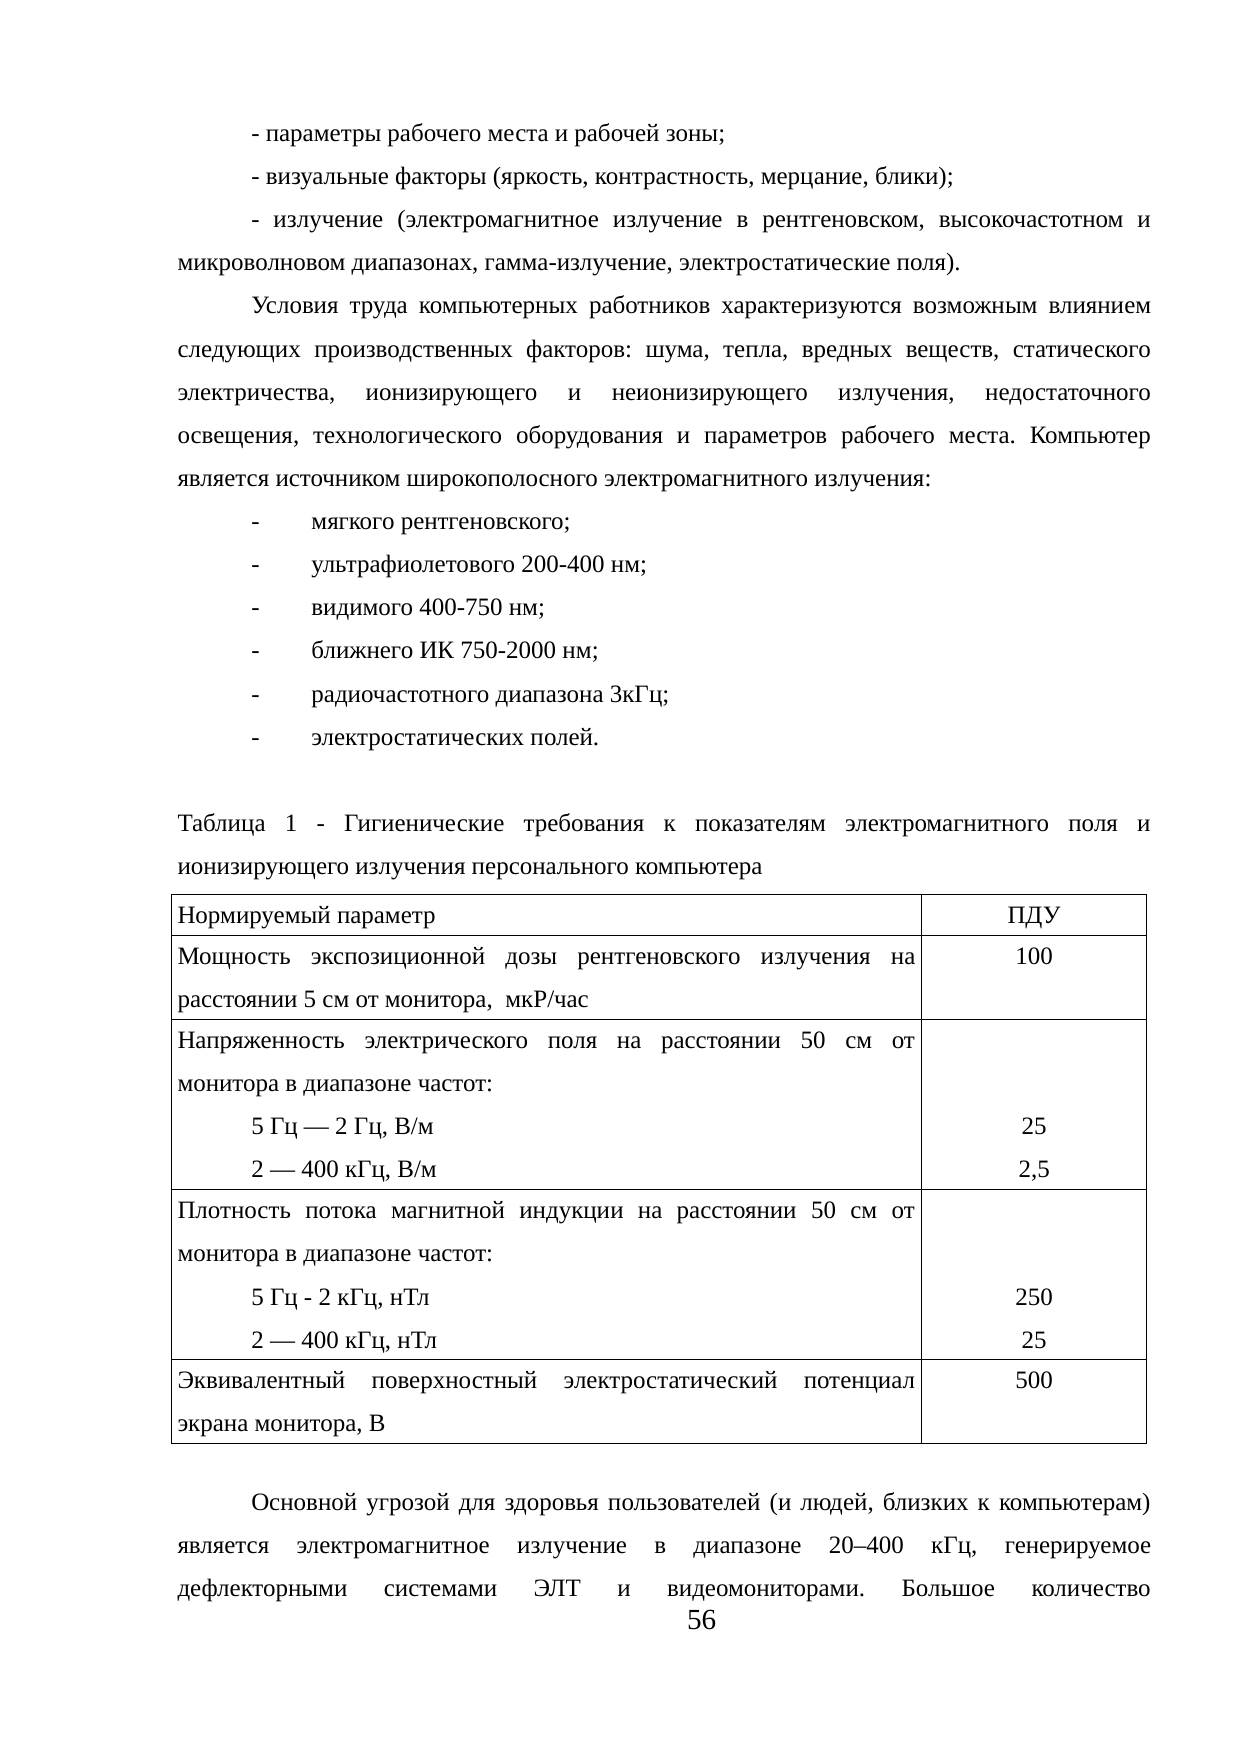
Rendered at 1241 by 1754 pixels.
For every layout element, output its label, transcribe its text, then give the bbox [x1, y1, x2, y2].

list радиочастотного диапазона 3кГц; [177, 679, 1152, 707]
text - параметры рабочего места и рабочей зоны; [177, 118, 1152, 147]
table_cell 100 [922, 936, 1146, 1019]
table_cell 25 2,5 [922, 1020, 1146, 1189]
table_cell Мощность экспозиционной дозы рентгеновского излучения на расстоянии 5 см от монитора, мкР/час [172, 936, 921, 1019]
table_cell Напряженность электрического поля на расстоянии 50 см от монитора в диапазоне частот: 5 Гц — 2 Гц, В/м 2 — 400 кГц, В/м [172, 1020, 921, 1189]
table_cell Плотность потока магнитной индукции на расстоянии 50 см от монитора в диапазоне частот: 5 Гц - 2 кГц, нТл 2 — 400 кГц, нТл [172, 1190, 921, 1359]
text Основной угрозой для здоровья пользователей (и людей, близких к компьютерам) является электромагнитное излучение в диапазоне 20–400 кГц, генерируемое дефлекторными системами ЭЛТ и видеомониторами. Большое количество [177, 1487, 1152, 1602]
text - визуальные факторы (яркость, контрастность, мерцание, блики); [177, 161, 1152, 190]
list видимого 400-750 нм; [177, 592, 1152, 621]
table_cell Эквивалентный поверхностный электростатический потенциал экрана монитора, В [172, 1360, 921, 1443]
list ближнего ИК 750-2000 нм; [177, 636, 1152, 664]
text Условия труда компьютерных работников характеризуются возможным влиянием следующих производственных факторов: шума, тепла, вредных веществ, статического электричества, ионизирующего и неионизирующего излучения, недостаточного освещения, технологического оборудования и параметров рабочего места. Компьютер является источником широкополосного электромагнитного излучения: [177, 291, 1152, 492]
table_header Нормируемый параметр [172, 895, 921, 935]
table_cell 250 25 [922, 1190, 1146, 1359]
table_cell 500 [922, 1360, 1146, 1443]
list мягкого рентгеновского; [177, 506, 1152, 535]
list электростатических полей. [177, 722, 1152, 751]
list ультрафиолетового 200-400 нм; [177, 549, 1152, 578]
text - излучение (электромагнитное излучение в рентгеновском, высокочастотном и микроволновом диапазонах, гамма-излучение, электростатические поля). [177, 204, 1152, 276]
text Таблица 1 - Гигиенические требования к показателям электромагнитного поля и ионизирующего излучения персонального компьютера [177, 808, 1152, 880]
table_header ПДУ [922, 895, 1146, 935]
